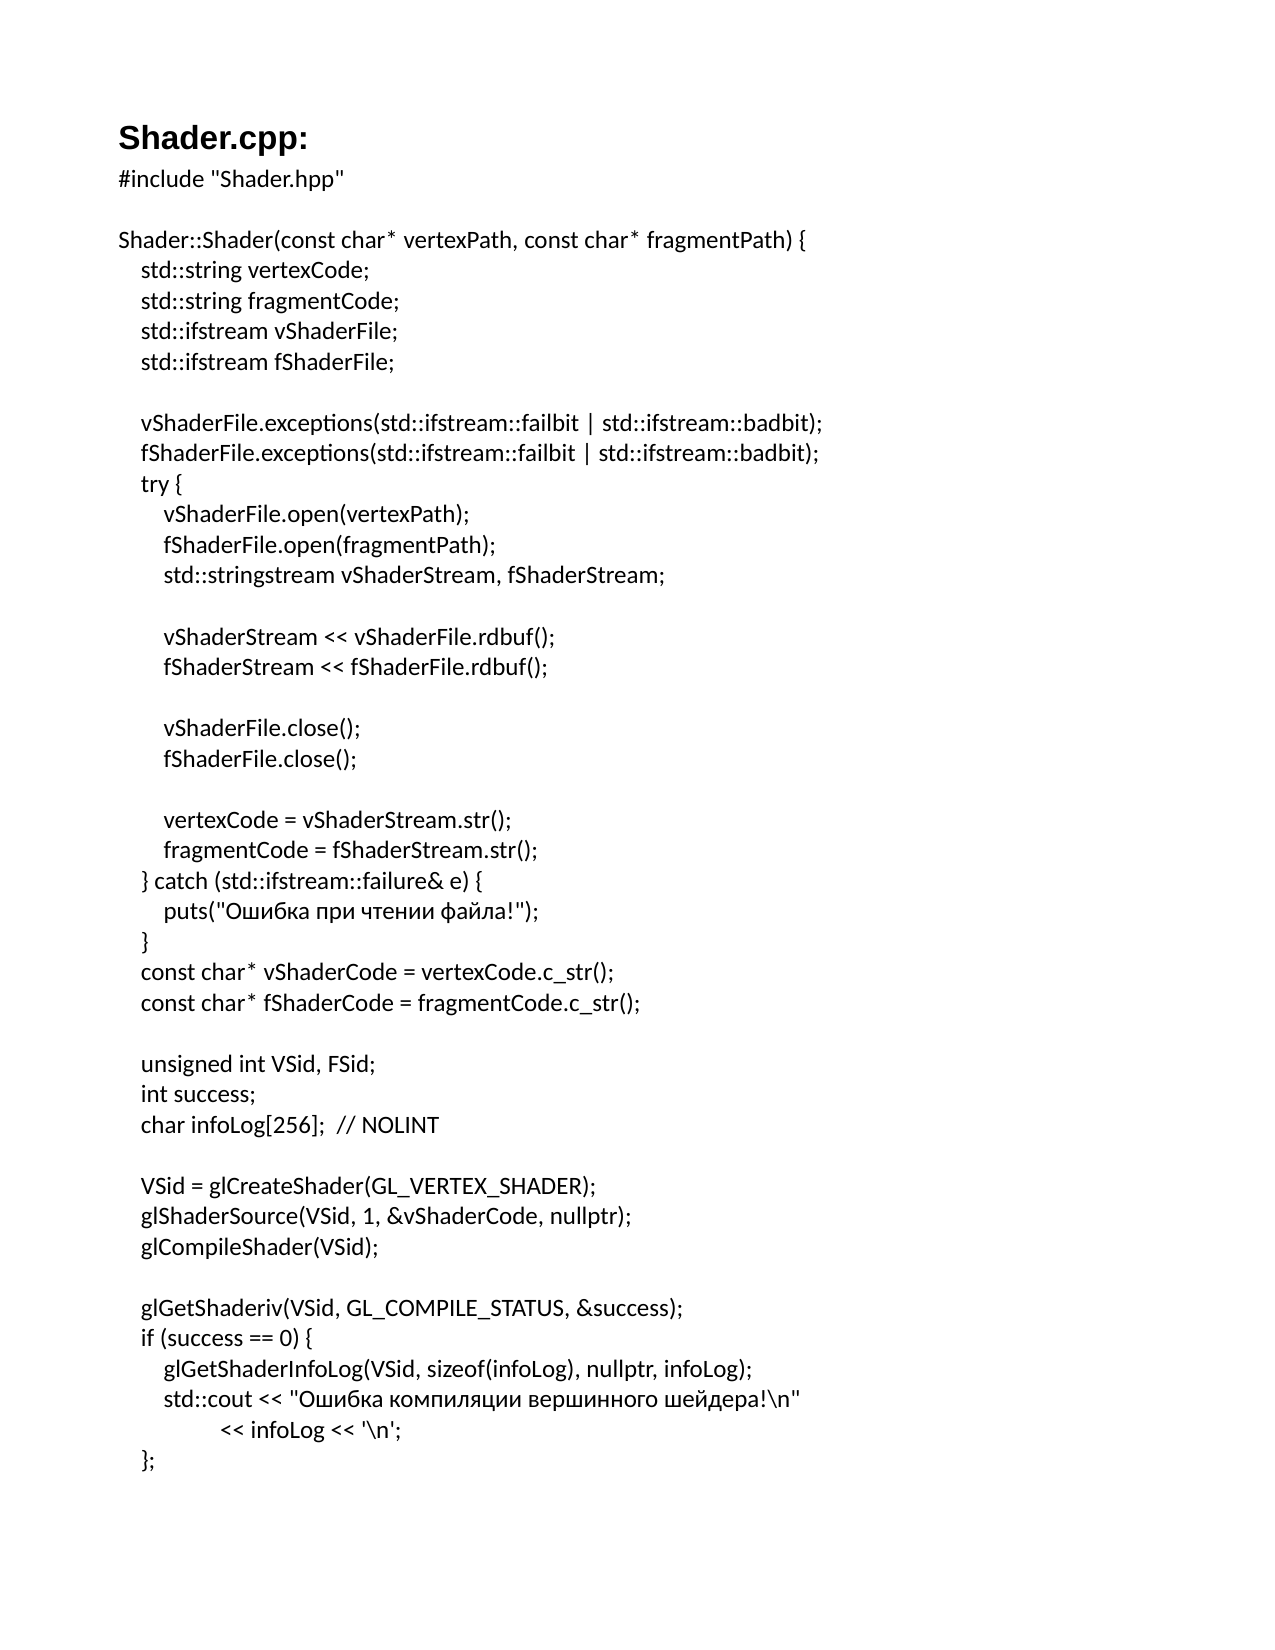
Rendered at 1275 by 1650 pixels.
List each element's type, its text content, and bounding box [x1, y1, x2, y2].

text glShaderSource(VSid, 1, &vShaderCode, nullptr); [118, 1201, 1157, 1231]
text glCompileShader(VSid); [118, 1231, 1157, 1262]
text }; [118, 1445, 1157, 1475]
text vShaderFile.exceptions(std::ifstream::failbit | std::ifstream::badbit); [118, 407, 1157, 437]
text vShaderFile.open(vertexPath); [118, 498, 1157, 529]
text if (success == 0) { [118, 1323, 1157, 1353]
text } [118, 926, 1157, 956]
text fShaderFile.open(fragmentPath); [118, 529, 1157, 559]
text fShaderStream << fShaderFile.rdbuf(); [118, 651, 1157, 682]
text puts("Ошибка при чтении файла!"); [118, 895, 1157, 926]
text std::ifstream vShaderFile; [118, 315, 1157, 346]
text std::string vertexCode; [118, 254, 1157, 285]
text Shader::Shader(const char* vertexPath, const char* fragmentPath) { [118, 224, 1157, 254]
text try { [118, 468, 1157, 498]
text << infoLog << '\n'; [118, 1414, 1157, 1445]
text unsigned int VSid, FSid; [118, 1048, 1157, 1078]
text glGetShaderiv(VSid, GL_COMPILE_STATUS, &success); [118, 1292, 1157, 1323]
text const char* fShaderCode = fragmentCode.c_str(); [118, 987, 1157, 1017]
text #include "Shader.hpp" [118, 163, 1157, 193]
text int success; [118, 1078, 1157, 1109]
subtitle Shader.cpp: [118, 118, 1157, 157]
text const char* vShaderCode = vertexCode.c_str(); [118, 956, 1157, 987]
text std::cout << "Ошибка компиляции вершинного шейдера!\n" [118, 1384, 1157, 1414]
text fShaderFile.exceptions(std::ifstream::failbit | std::ifstream::badbit); [118, 437, 1157, 468]
text VSid = glCreateShader(GL_VERTEX_SHADER); [118, 1170, 1157, 1201]
text fragmentCode = fShaderStream.str(); [118, 834, 1157, 865]
text } catch (std::ifstream::failure& e) { [118, 865, 1157, 895]
text vShaderStream << vShaderFile.rdbuf(); [118, 621, 1157, 651]
text char infoLog[256]; // NOLINT [118, 1109, 1157, 1139]
text fShaderFile.close(); [118, 743, 1157, 773]
text std::stringstream vShaderStream, fShaderStream; [118, 559, 1157, 590]
text vertexCode = vShaderStream.str(); [118, 804, 1157, 834]
text std::string fragmentCode; [118, 285, 1157, 315]
text std::ifstream fShaderFile; [118, 346, 1157, 376]
text glGetShaderInfoLog(VSid, sizeof(infoLog), nullptr, infoLog); [118, 1353, 1157, 1384]
text vShaderFile.close(); [118, 712, 1157, 743]
